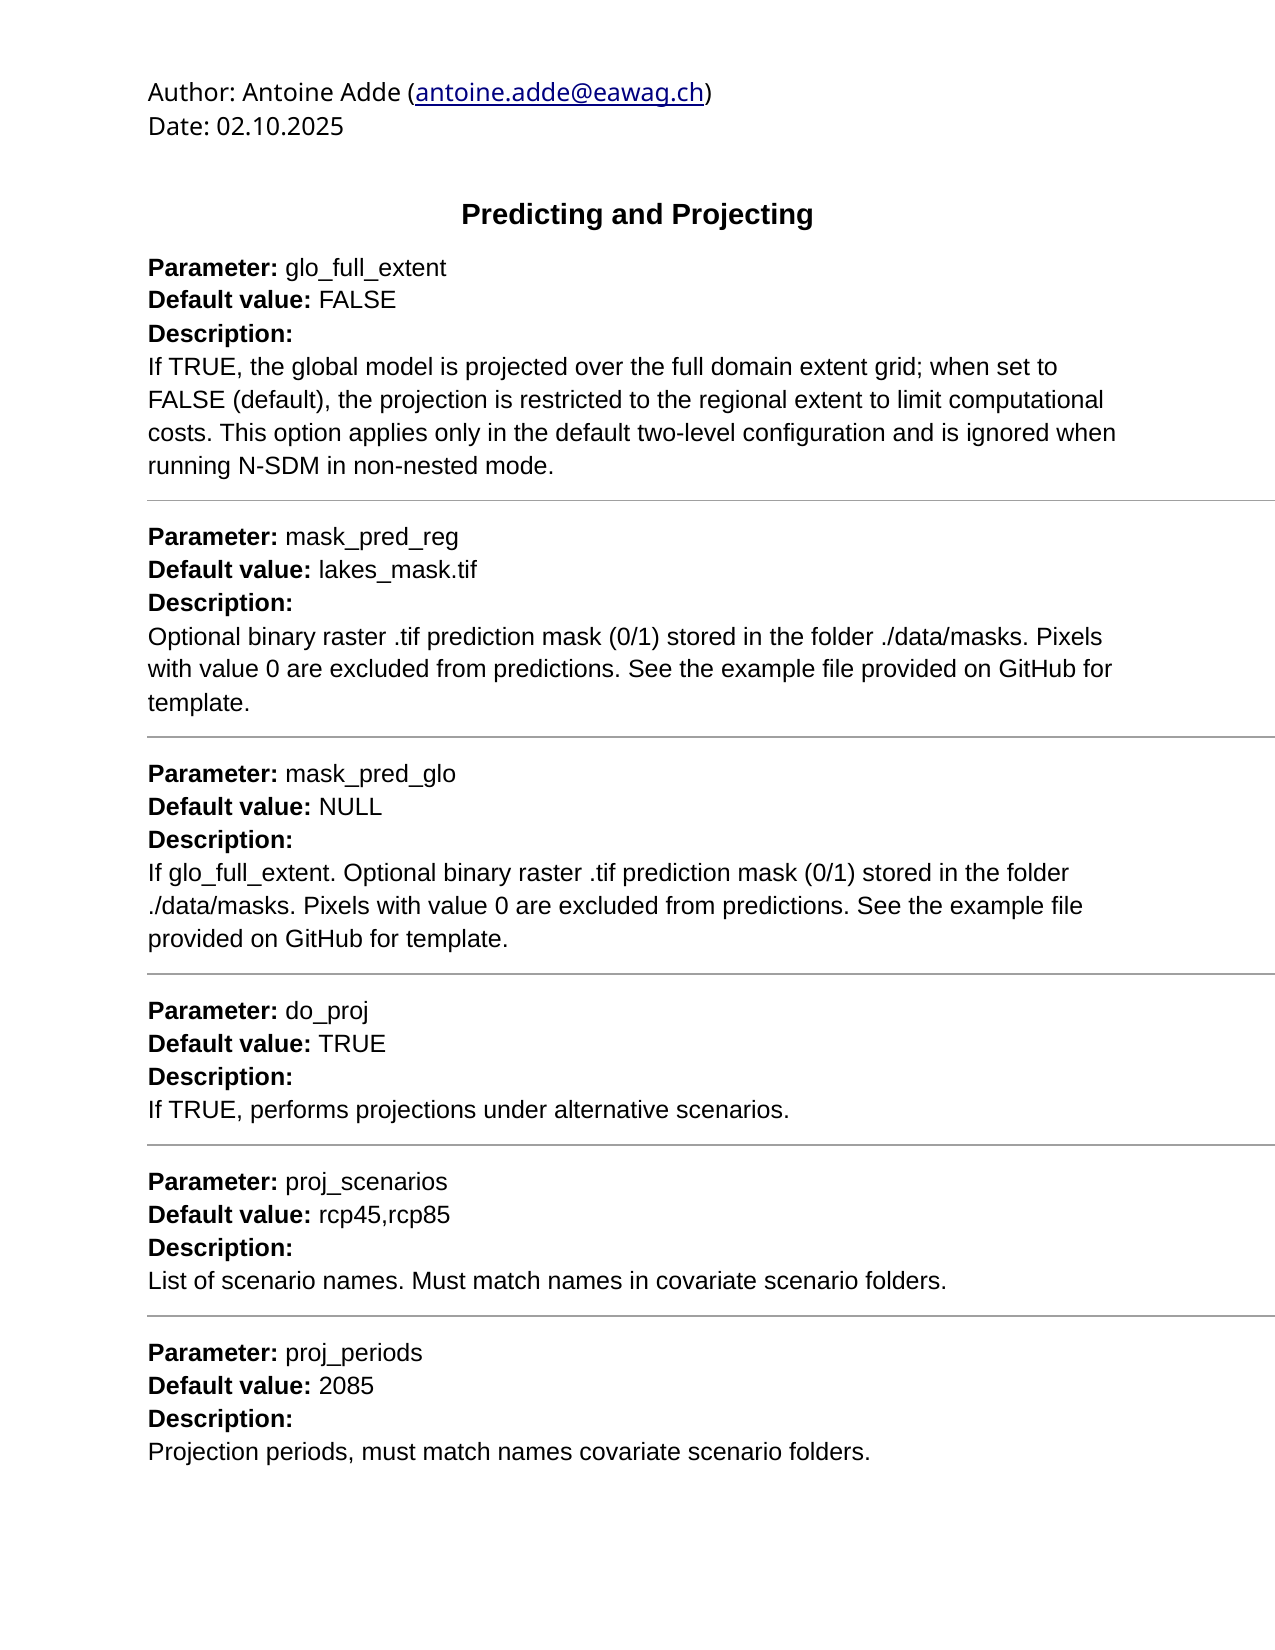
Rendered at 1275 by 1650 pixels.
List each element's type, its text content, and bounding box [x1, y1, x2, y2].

text Parameter: do_proj Default value: TRUE Description: If TRUE, performs projections under alternative scenarios. [148, 996, 1127, 1124]
text Predicting and Projecting [148, 197, 1127, 231]
text Parameter: mask_pred_glo Default value: NULL Description: If glo_full_extent. Optional binary raster .tif prediction mask (0/1) stored in the folder ./data/masks. Pixels with value 0 are excluded from predictions. See the example file provided on GitHub for template. [148, 759, 1127, 953]
text Parameter: mask_pred_reg Default value: lakes_mask.tif Description: Optional binary raster .tif prediction mask (0/1) stored in the folder ./data/masks. Pixels with value 0 are excluded from predictions. See the example file provided on GitHub for template. [148, 522, 1127, 716]
text Parameter: glo_full_extent Default value: FALSE Description: If TRUE, the global model is projected over the full domain extent grid; when set to FALSE (default), the projection is restricted to the regional extent to limit computational costs. This option applies only in the default two-level configuration and is ignored when running N-SDM in non-nested mode. [148, 252, 1127, 479]
text Parameter: proj_periods Default value: 2085 Description: Projection periods, must match names covariate scenario folders. [148, 1338, 1127, 1466]
text Parameter: proj_scenarios Default value: rcp45,rcp85 Description: List of scenario names. Must match names in covariate scenario folders. [148, 1167, 1127, 1295]
